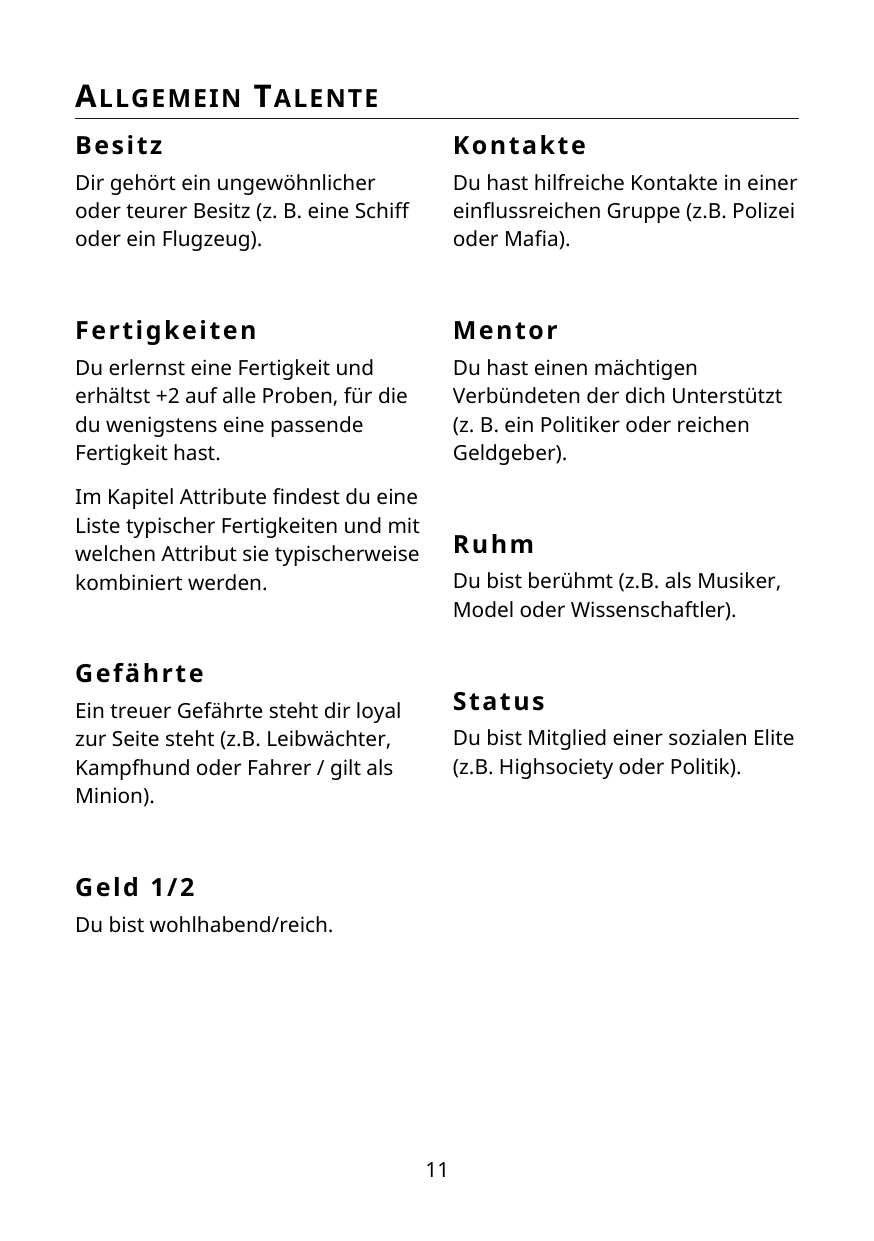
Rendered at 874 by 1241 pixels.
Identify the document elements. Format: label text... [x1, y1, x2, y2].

text Du hast hilfreiche Kontakte in einer einflussreichen Gruppe (z.B. Polizei oder Mafia). [453, 168, 799, 253]
text Dir gehört ein ungewöhnlicher oder teurer Besitz (z. B. eine Schiff oder ein Flugzeug). [75, 168, 421, 253]
subtitle Geld 1/2 [75, 869, 421, 903]
subtitle Ruhm [453, 526, 799, 560]
subtitle Kontakte [453, 127, 799, 161]
text Du hast einen mächtigen Verbündeten der dich Unterstützt (z. B. ein Politiker oder reichen Geldgeber). [453, 353, 799, 467]
subtitle Allgemein Talente [75, 74, 799, 118]
text Im Kapitel Attribute findest du eine Liste typischer Fertigkeiten und mit welchen Attribut sie typischerweise kombiniert werden. [75, 482, 421, 596]
subtitle Besitz [75, 127, 421, 161]
subtitle Status [453, 683, 799, 717]
subtitle Gefährte [75, 656, 421, 690]
text Du bist wohlhabend/reich. [75, 910, 421, 938]
text Du erlernst eine Fertigkeit und erhältst +2 auf alle Proben, für die du wenigstens eine passende Fertigkeit hast. [75, 353, 421, 467]
text Ein treuer Gefährte steht dir loyal zur Seite steht (z.B. Leibwächter, Kampfhund oder Fahrer / gilt als Minion). [75, 696, 421, 810]
subtitle Fertigkeiten [75, 313, 421, 347]
text Du bist Mitglied einer sozialen Elite (z.B. Highsociety oder Politik). [453, 723, 799, 780]
subtitle Mentor [453, 313, 799, 347]
text Du bist berühmt (z.B. als Musiker, Model oder Wissenschaftler). [453, 567, 799, 623]
